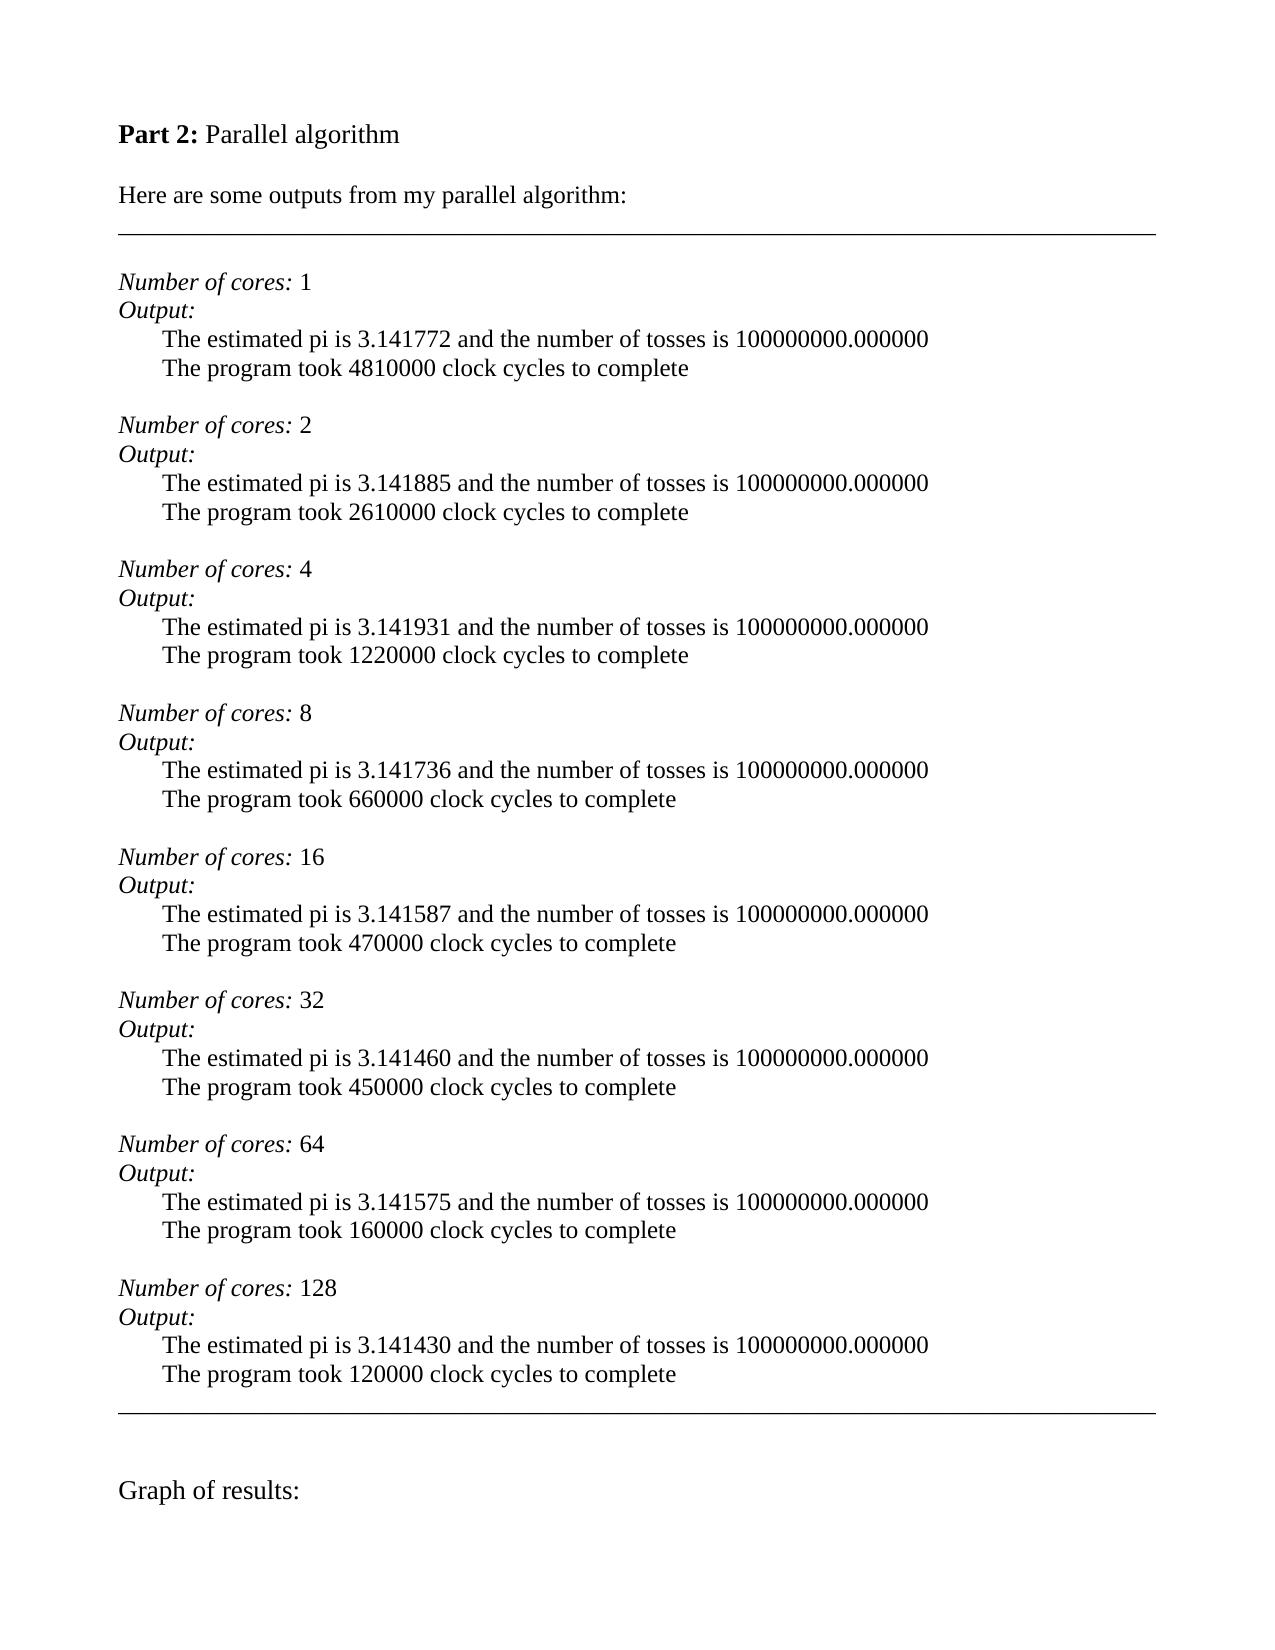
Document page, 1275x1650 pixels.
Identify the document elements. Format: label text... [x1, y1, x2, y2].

text Output: [118, 870, 1157, 899]
text Output: [118, 1158, 1157, 1187]
text Number of cores: 2 [118, 410, 1157, 439]
text The estimated pi is 3.141736 and the number of tosses is 100000000.000000 The program took 660000 clock cycles to complete [118, 755, 1157, 842]
text Output: [118, 1302, 1157, 1330]
text The estimated pi is 3.141931 and the number of tosses is 100000000.000000 The program took 1220000 clock cycles to complete [118, 612, 1157, 669]
text Number of cores: 4 [118, 554, 1157, 583]
text The estimated pi is 3.141460 and the number of tosses is 100000000.000000 The program took 450000 clock cycles to complete [118, 1043, 1157, 1100]
text Output: [118, 583, 1157, 612]
text The estimated pi is 3.141587 and the number of tosses is 100000000.000000 The program took 470000 clock cycles to complete [118, 899, 1157, 957]
text Number of cores: 64 [118, 1129, 1157, 1158]
text The estimated pi is 3.141885 and the number of tosses is 100000000.000000 The program took 2610000 clock cycles to complete [118, 468, 1157, 554]
text Output: [118, 1014, 1157, 1043]
text Number of cores: 32 [118, 985, 1157, 1014]
text Number of cores: 1 [118, 267, 1157, 295]
text Number of cores: 8 [118, 698, 1157, 727]
text Number of cores: 16 [118, 842, 1157, 870]
text Graph of results: [118, 1474, 1157, 1505]
text The estimated pi is 3.141772 and the number of tosses is 100000000.000000 The program took 4810000 clock cycles to complete [118, 324, 1157, 382]
text Number of cores: 128 [118, 1273, 1157, 1302]
text The estimated pi is 3.141430 and the number of tosses is 100000000.000000 The program took 120000 clock cycles to complete ___________________________________________________________________________________ [118, 1330, 1157, 1417]
text Output: [118, 727, 1157, 755]
text ___________________________________________________________________________________ [118, 209, 1157, 238]
text Output: [118, 295, 1157, 324]
text The estimated pi is 3.141575 and the number of tosses is 100000000.000000 The program took 160000 clock cycles to complete [118, 1187, 1157, 1244]
text Output: [118, 439, 1157, 468]
text Part 2: Parallel algorithm [118, 118, 1157, 149]
text Here are some outputs from my parallel algorithm: [118, 180, 1157, 209]
